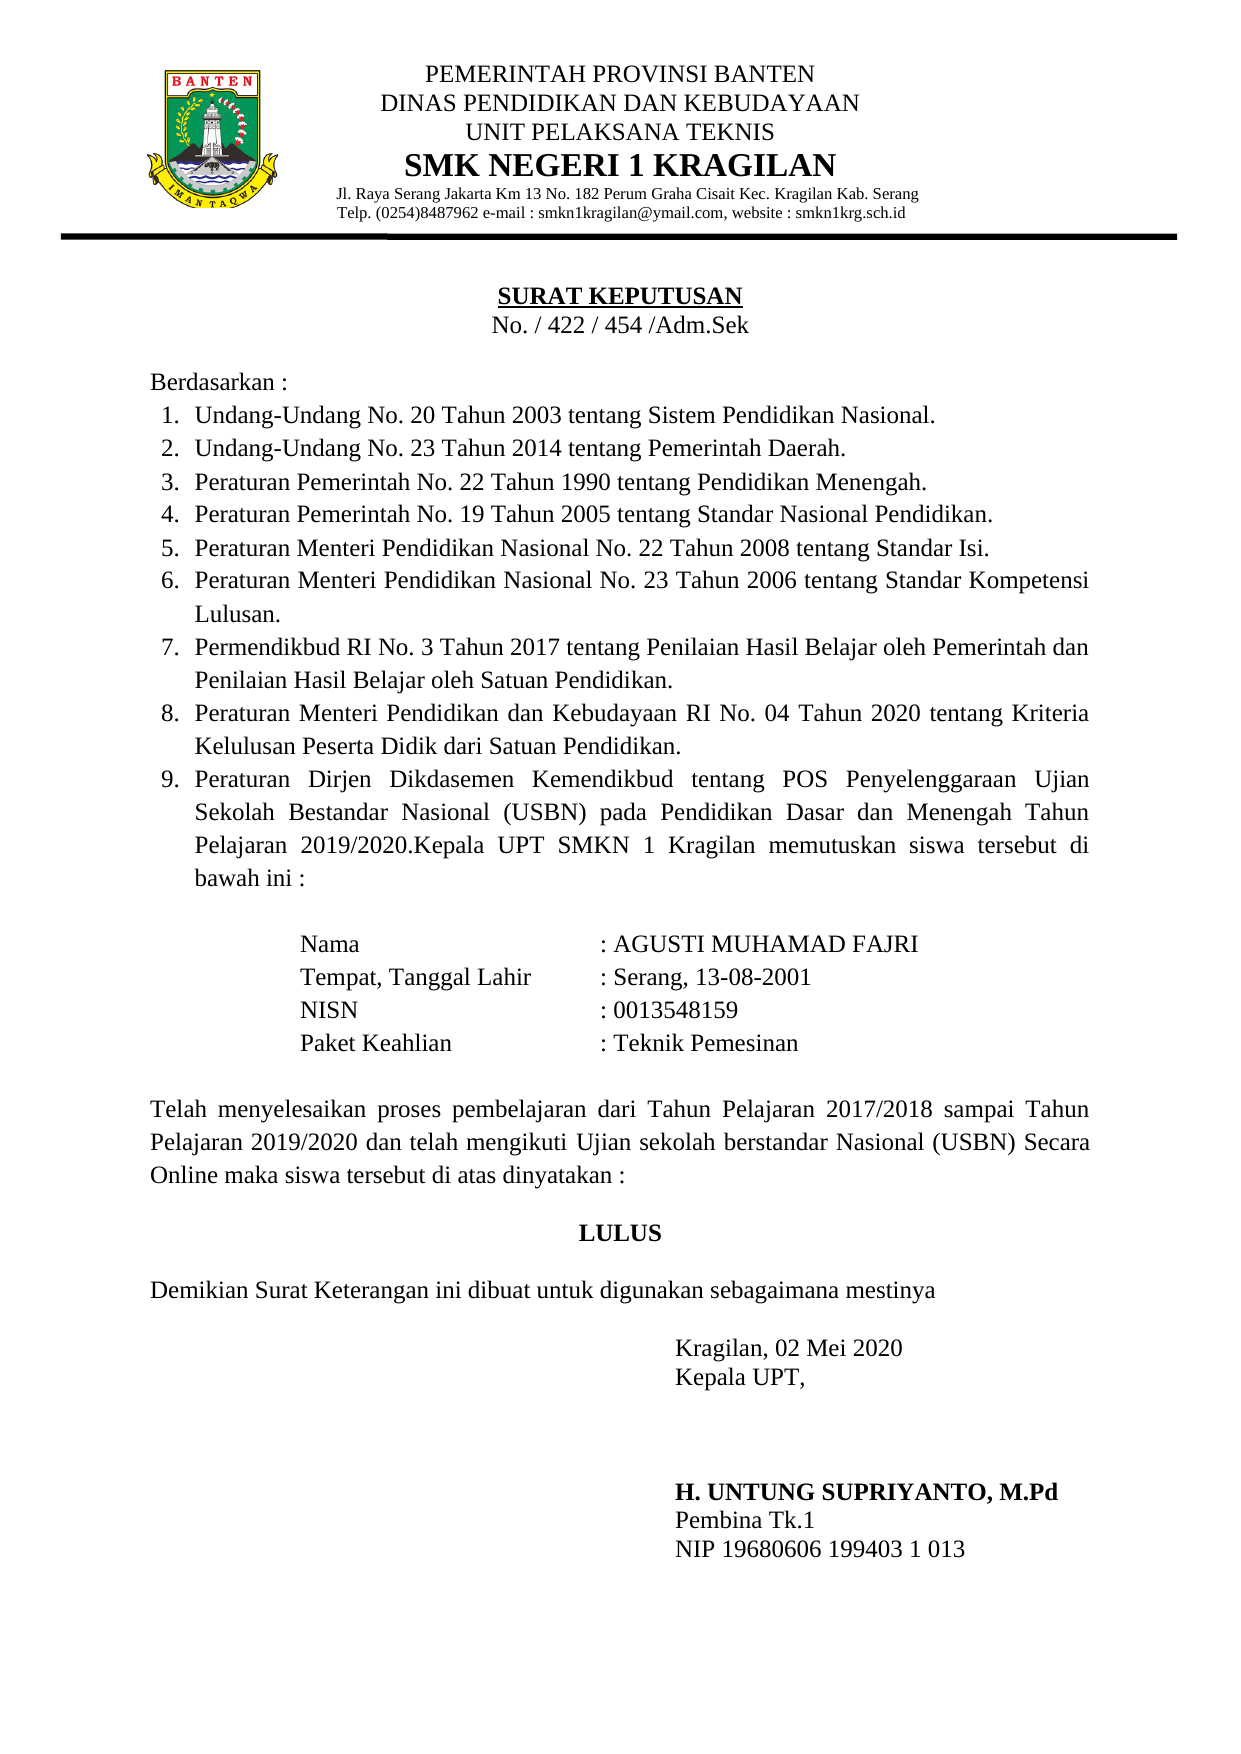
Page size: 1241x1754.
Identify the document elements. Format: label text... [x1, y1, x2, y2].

list Peraturan Menteri Pendidikan Nasional No. 23 Tahun 2006 tentang Standar Kompetensi Lulusan. [179, 566, 1090, 627]
list Undang-Undang No. 20 Tahun 2003 tentang Sistem Pendidikan Nasional. [179, 401, 1090, 429]
list Permendikbud RI No. 3 Tahun 2017 tentang Penilaian Hasil Belajar oleh Pemerintah dan Penilaian Hasil Belajar oleh Satuan Pendidikan. [179, 632, 1090, 693]
list Peraturan Pemerintah No. 19 Tahun 2005 tentang Standar Nasional Pendidikan. [179, 499, 1090, 528]
list Peraturan Menteri Pendidikan Nasional No. 22 Tahun 2008 tentang Standar Isi. [179, 533, 1090, 561]
text H. UNTUNG SUPRIYANTO, M.Pd [150, 1477, 1090, 1506]
text No. / 422 / 454 /Adm.Sek [150, 310, 1090, 339]
text Tempat, Tanggal Lahir : Serang, 13-08-2001 [150, 962, 1090, 991]
text Telah menyelesaikan proses pembelajaran dari Tahun Pelajaran 2017/2018 sampai Tahun Pelajaran 2019/2020 dan telah mengikuti Ujian sekolah berstandar Nasional (USBN) Secara Online maka siswa tersebut di atas dinyatakan : [150, 1094, 1090, 1189]
list Peraturan Dirjen Dikdasemen Kemendikbud tentang POS Penyelenggaraan Ujian Sekolah Bestandar Nasional (USBN) pada Pendidikan Dasar dan Menengah Tahun Pelajaran 2019/2020.Kepala UPT SMKN 1 Kragilan memutuskan siswa tersebut di bawah ini : [179, 764, 1090, 892]
text Pembina Tk.1 [150, 1506, 1090, 1534]
picture [146, 70, 279, 208]
text Kepala UPT, [150, 1362, 1090, 1391]
text NIP 19680606 199403 1 013 [150, 1534, 1090, 1563]
list Undang-Undang No. 23 Tahun 2014 tentang Pemerintah Daerah. [179, 433, 1090, 462]
text LULUS [150, 1218, 1090, 1247]
list Peraturan Menteri Pendidikan dan Kebudayaan RI No. 04 Tahun 2020 tentang Kriteria Kelulusan Peserta Didik dari Satuan Pendidikan. [179, 698, 1090, 759]
text Nama : AGUSTI MUHAMAD FAJRI [150, 929, 1090, 958]
text SURAT KEPUTUSAN [150, 281, 1090, 310]
text Kragilan, 02 Mei 2020 [150, 1333, 1090, 1362]
text Paket Keahlian : Teknik Pemesinan [150, 1028, 1090, 1057]
list Peraturan Pemerintah No. 22 Tahun 1990 tentang Pendidikan Menengah. [179, 467, 1090, 495]
text NISN : 0013548159 [150, 995, 1090, 1024]
text Berdasarkan : [150, 367, 1090, 396]
text Demikian Surat Keterangan ini dibuat untuk digunakan sebagaimana mestinya [150, 1276, 1090, 1304]
